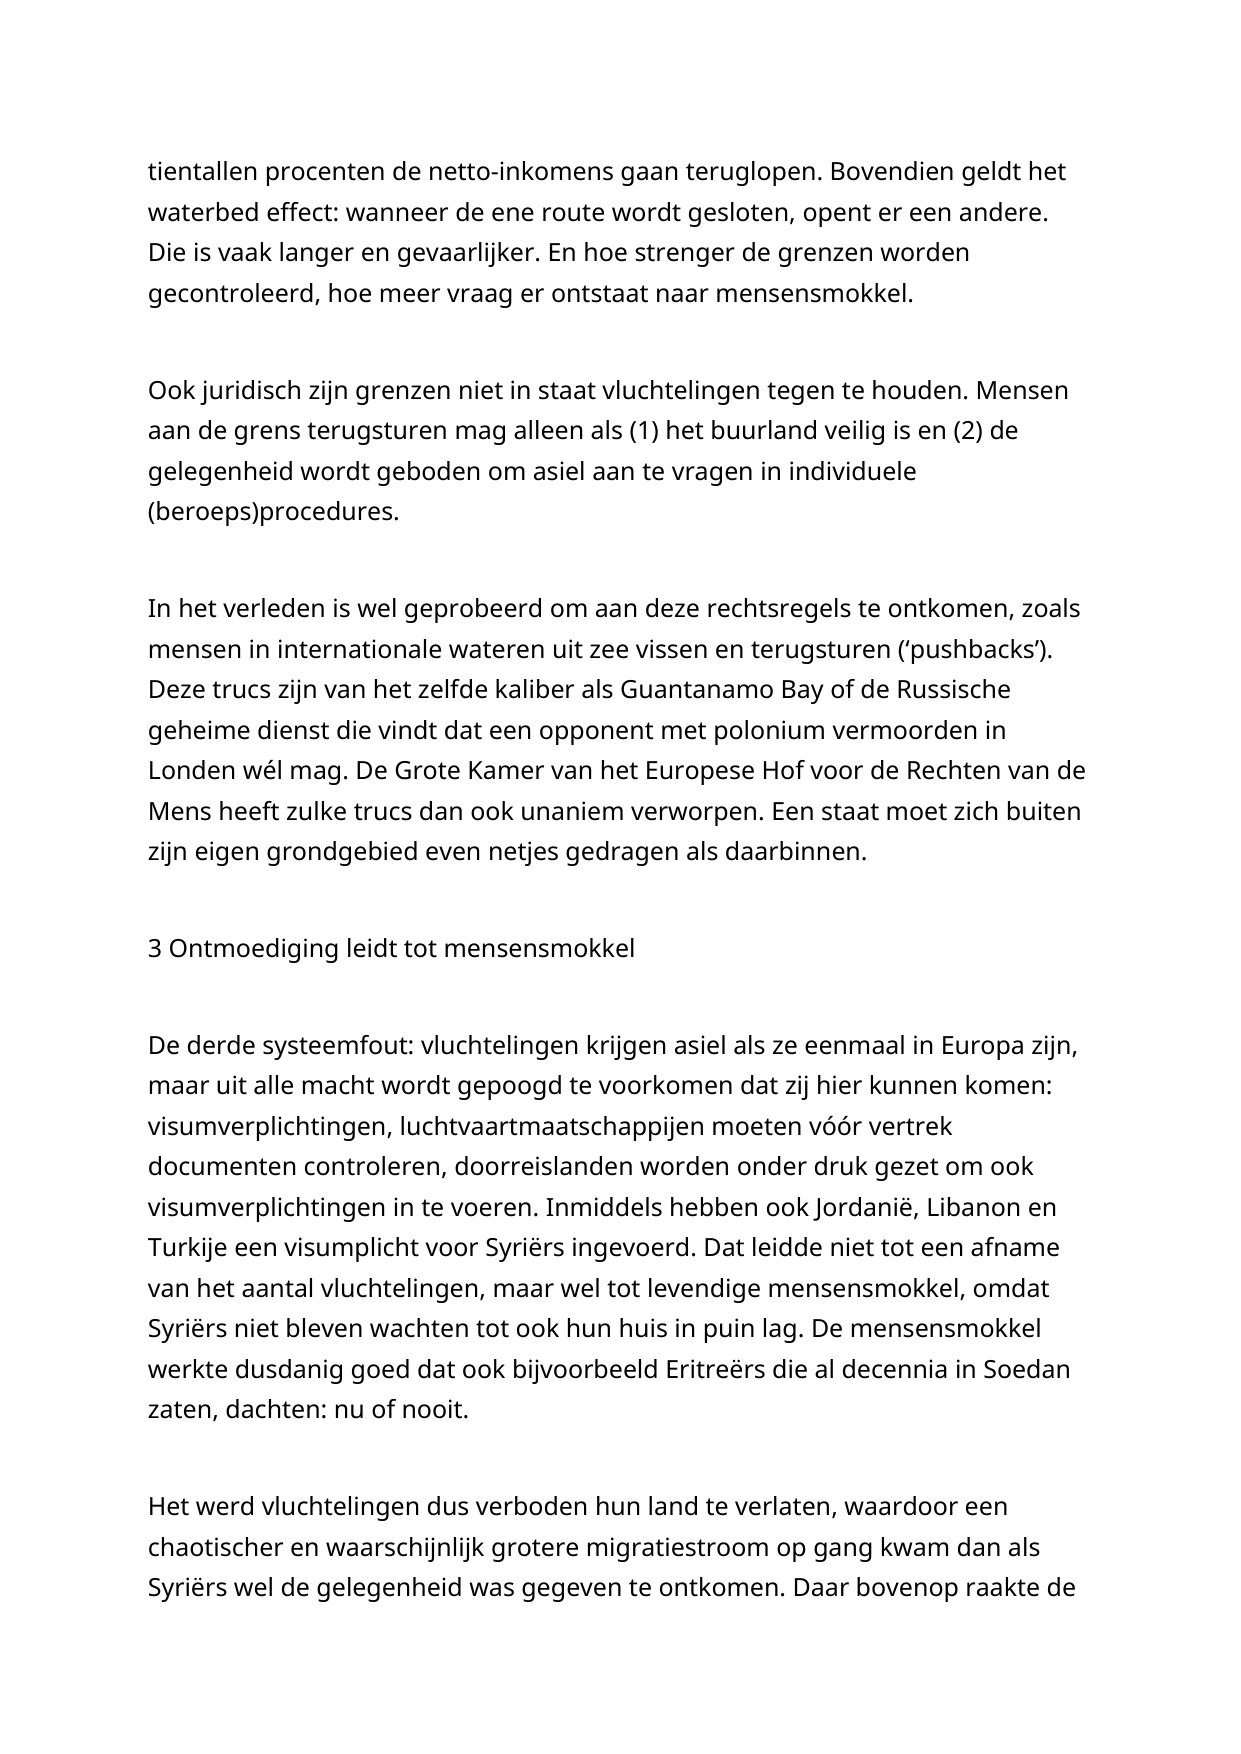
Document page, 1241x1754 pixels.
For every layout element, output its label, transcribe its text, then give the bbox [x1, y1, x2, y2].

text De derde systeemfout: vluchtelingen krijgen asiel als ze eenmaal in Europa zijn, maar uit alle macht wordt gepoogd te voorkomen dat zij hier kunnen komen: visumverplichtingen, luchtvaartmaatschappijen moeten vóór vertrek documenten controleren, doorreislanden worden onder druk gezet om ook visumverplichtingen in te voeren. Inmiddels hebben ook Jordanië, Libanon en Turkije een visumplicht voor Syriërs ingevoerd. Dat leidde niet tot een afname van het aantal vluchtelingen, maar wel tot levendige mensensmokkel, omdat Syriërs niet bleven wachten tot ook hun huis in puin lag. De mensensmokkel werkte dusdanig goed dat ook bijvoorbeeld Eritreërs die al decennia in Soedan zaten, dachten: nu of nooit. [148, 1021, 1093, 1426]
text 3 Ontmoediging leidt tot mensensmokkel [148, 924, 1093, 965]
text Het werd vluchtelingen dus verboden hun land te verlaten, waardoor een chaotischer en waarschijnlijk grotere migratiestroom op gang kwam dan als Syriërs wel de gelegenheid was gegeven te ontkomen. Daar bovenop raakte de [148, 1482, 1093, 1604]
text Ook juridisch zijn grenzen niet in staat vluchtelingen tegen te houden. Mensen aan de grens terugsturen mag alleen als (1) het buurland veilig is en (2) de gelegenheid wordt geboden om asiel aan te vragen in individuele (beroeps)procedures. [148, 366, 1093, 528]
text tientallen procenten de netto-inkomens gaan teruglopen. Bovendien geldt het waterbed effect: wanneer de ene route wordt gesloten, opent er een andere. Die is vaak langer en gevaarlijker. En hoe strenger de grenzen worden gecontroleerd, hoe meer vraag er ontstaat naar mensensmokkel. [148, 148, 1093, 310]
text In het verleden is wel geprobeerd om aan deze rechtsregels te ontkomen, zoals mensen in internationale wateren uit zee vissen en terugsturen (‘pushbacks’). Deze trucs zijn van het zelfde kaliber als Guantanamo Bay of de Russische geheime dienst die vindt dat een opponent met polonium vermoorden in Londen wél mag. De Grote Kamer van het Europese Hof voor de Rechten van de Mens heeft zulke trucs dan ook unaniem verworpen. Een staat moet zich buiten zijn eigen grondgebied even netjes gedragen als daarbinnen. [148, 584, 1093, 868]
